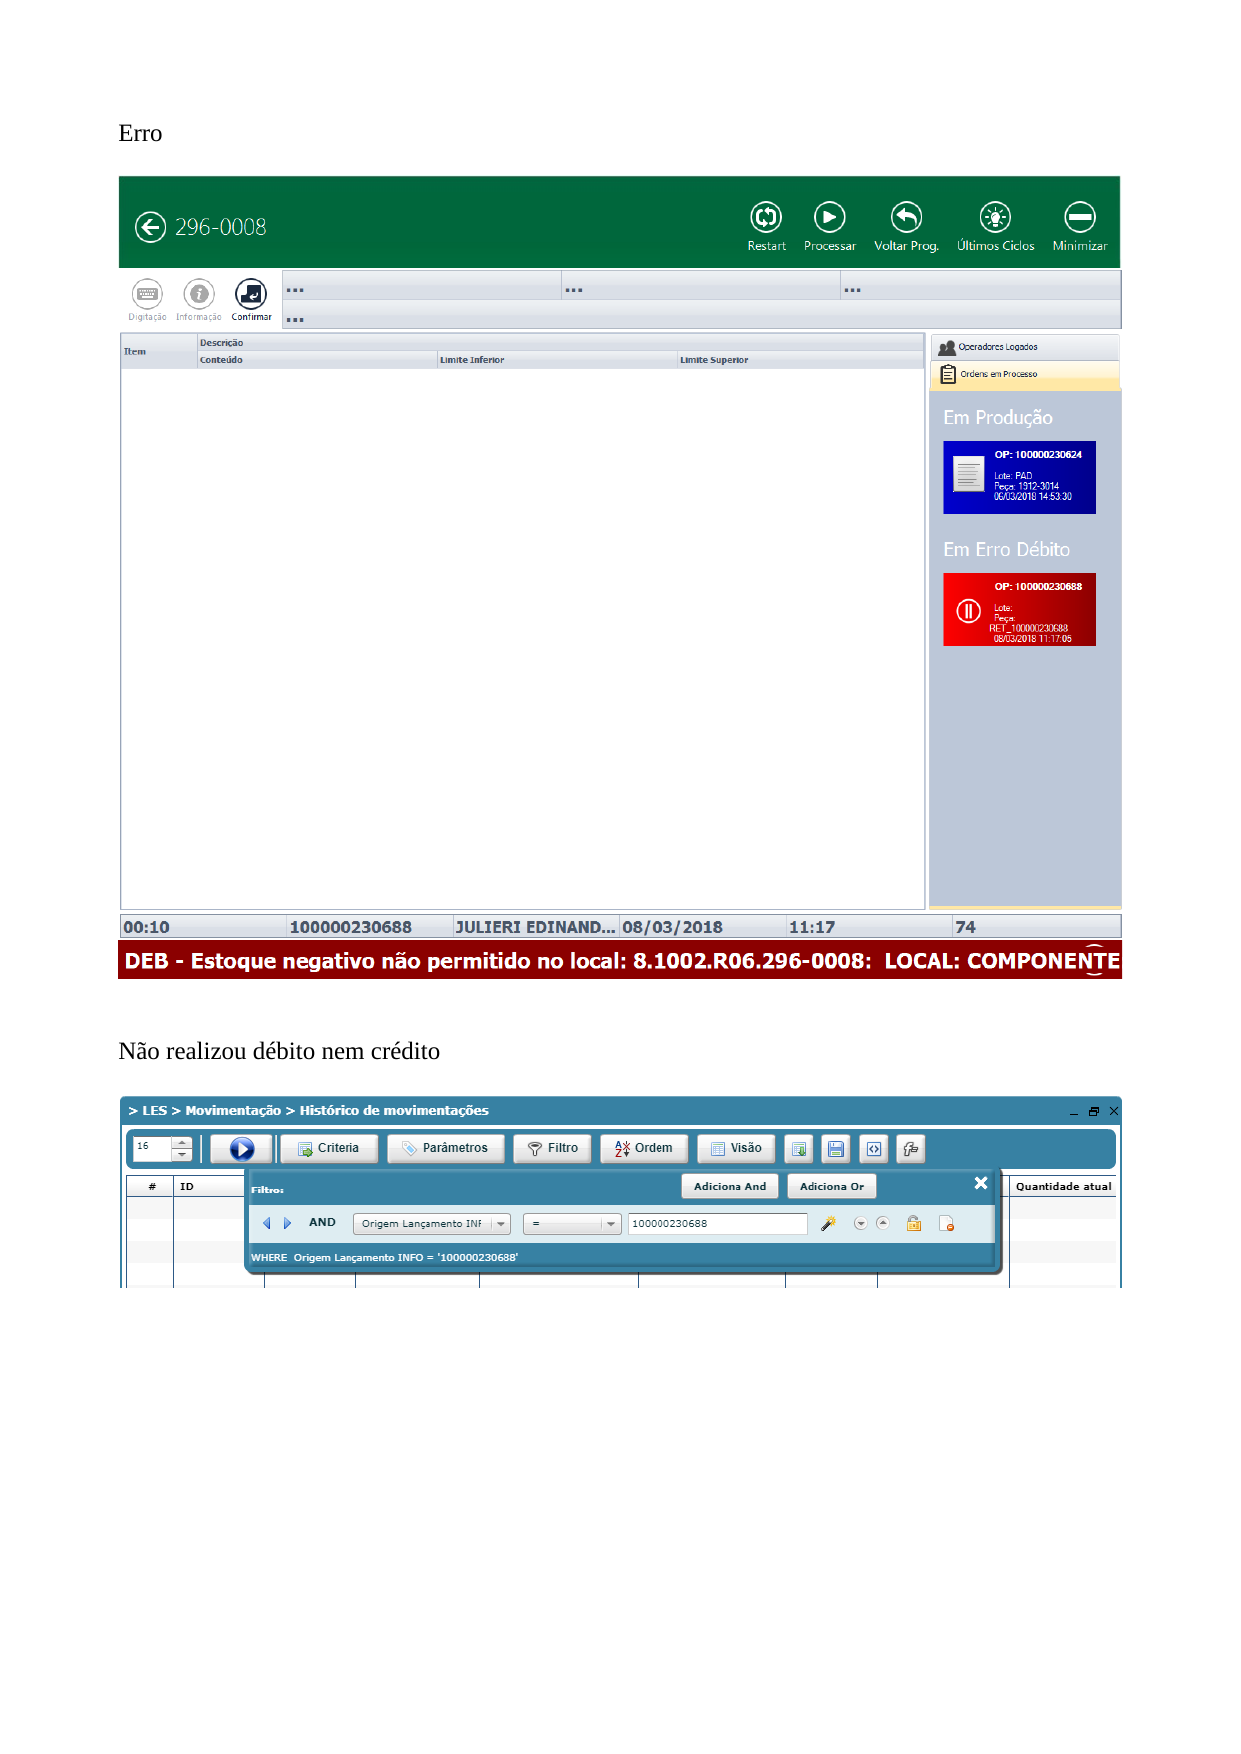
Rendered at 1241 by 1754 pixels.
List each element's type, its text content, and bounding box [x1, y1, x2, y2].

picture [118, 175, 1123, 979]
picture [118, 1093, 1123, 1288]
text Não realizou débito nem crédito [118, 1036, 1122, 1065]
text Erro [118, 118, 1122, 147]
